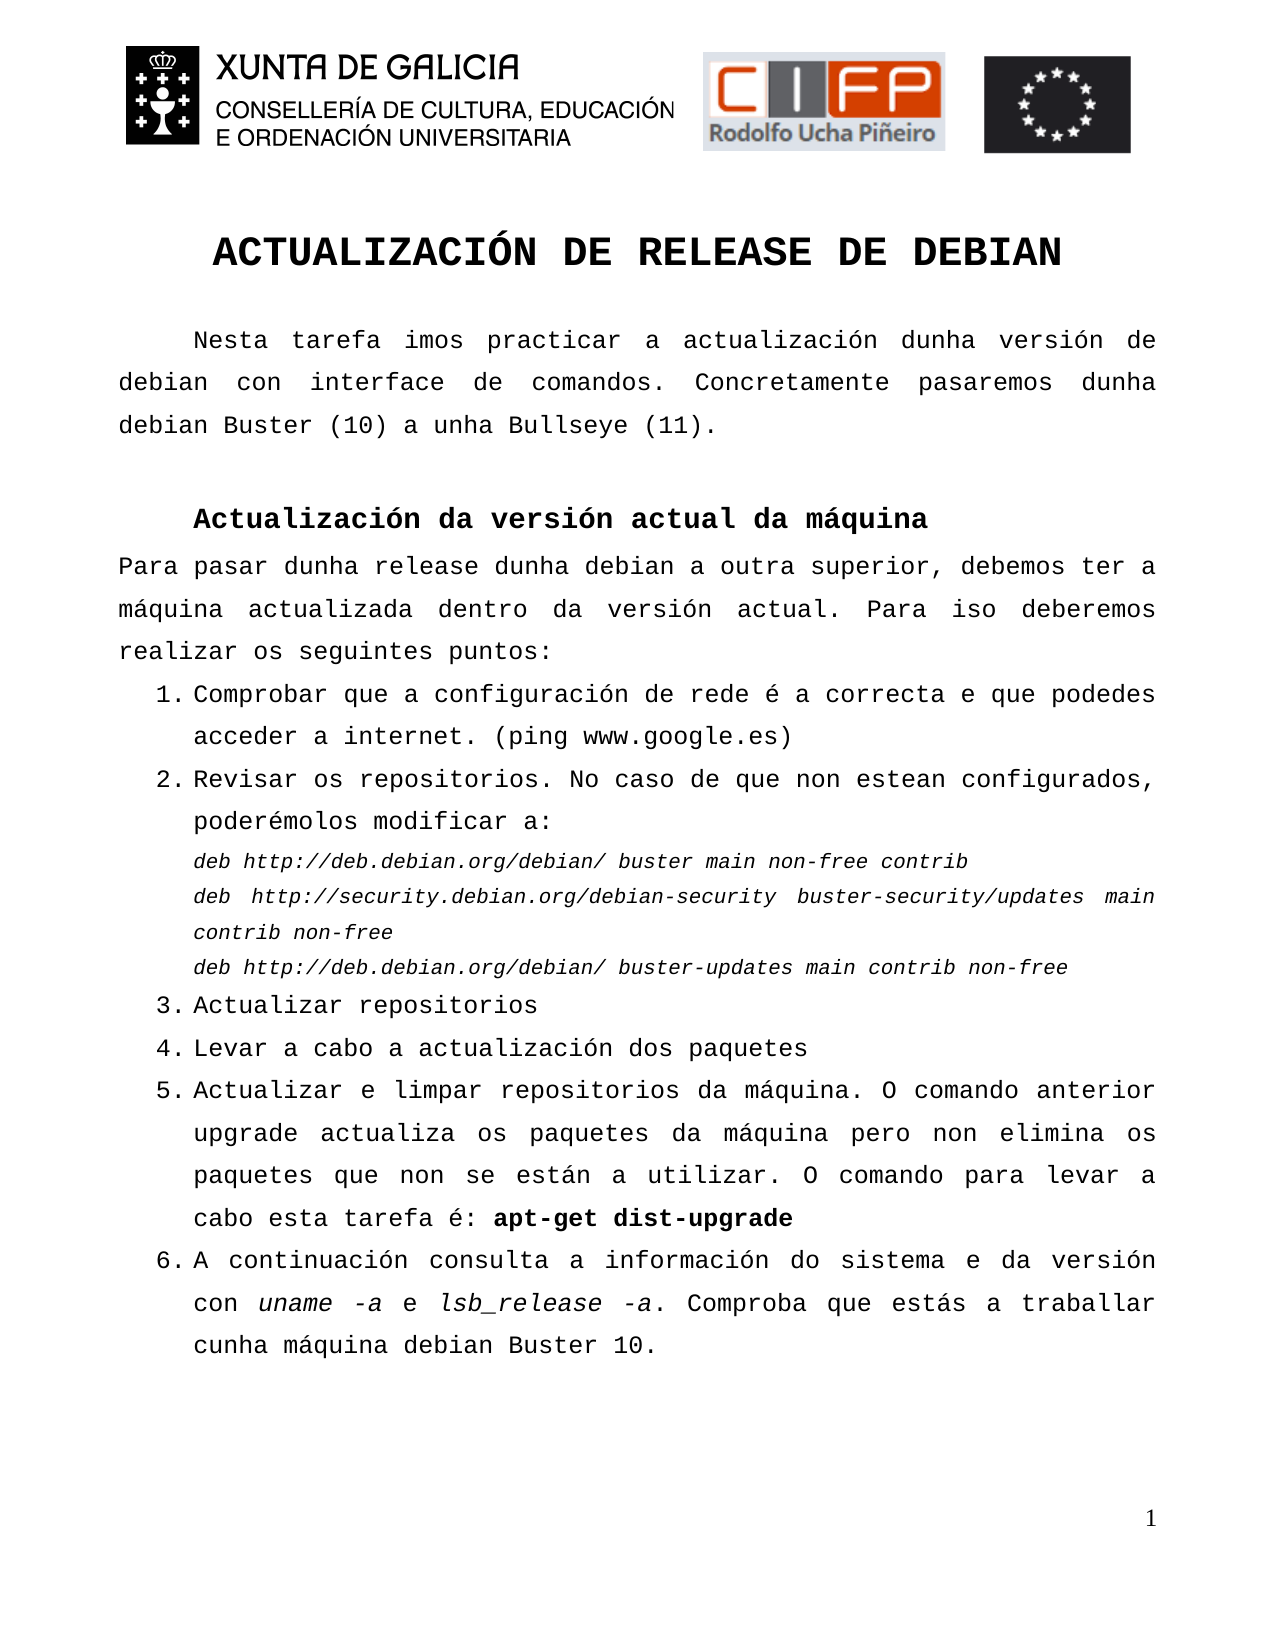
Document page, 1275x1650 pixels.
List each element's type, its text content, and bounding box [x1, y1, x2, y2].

list Actualizar repositorios [156, 993, 1157, 1021]
picture [983, 55, 1134, 155]
list Revisar os repositorios. No caso de que non estean configurados, poderémolos modificar a: [156, 766, 1157, 837]
list A continuación consulta a información do sistema e da versión con uname -a e lsb_release -a. Comproba que estás a traballar cunha máquina debian Buster 10. [156, 1248, 1157, 1361]
text Actualización da versión actual da máquina [118, 504, 1157, 537]
text Para pasar dunha release dunha debian a outra superior, debemos ter a máquina actualizada dentro da versión actual. Para iso deberemos realizar os seguintes puntos: [118, 554, 1157, 667]
list Comprobar que a configuración de rede é a correcta e que podedes acceder a internet. (ping www.google.es) [156, 681, 1157, 752]
picture [703, 52, 946, 151]
list deb http://security.debian.org/debian-security buster-security/updates main contrib non-free [156, 887, 1157, 946]
list deb http://deb.debian.org/debian/ buster-updates main contrib non-free [156, 957, 1157, 981]
text ACTUALIZACIÓN DE RELEASE DE DEBIAN [118, 231, 1157, 278]
picture [126, 46, 674, 146]
list Levar a cabo a actualización dos paquetes [156, 1035, 1157, 1064]
list Actualizar e limpar repositorios da máquina. O comando anterior upgrade actualiza os paquetes da máquina pero non elimina os paquetes que non se están a utilizar. O comando para levar a cabo esta tarefa é: apt-get dist-upgrade [156, 1078, 1157, 1234]
list deb http://deb.debian.org/debian/ buster main non-free contrib [156, 851, 1157, 875]
text Nesta tarefa imos practicar a actualización dunha versión de debian con interface de comandos. Concretamente pasaremos dunha debian Buster (10) a unha Bullseye (11). [118, 327, 1157, 441]
